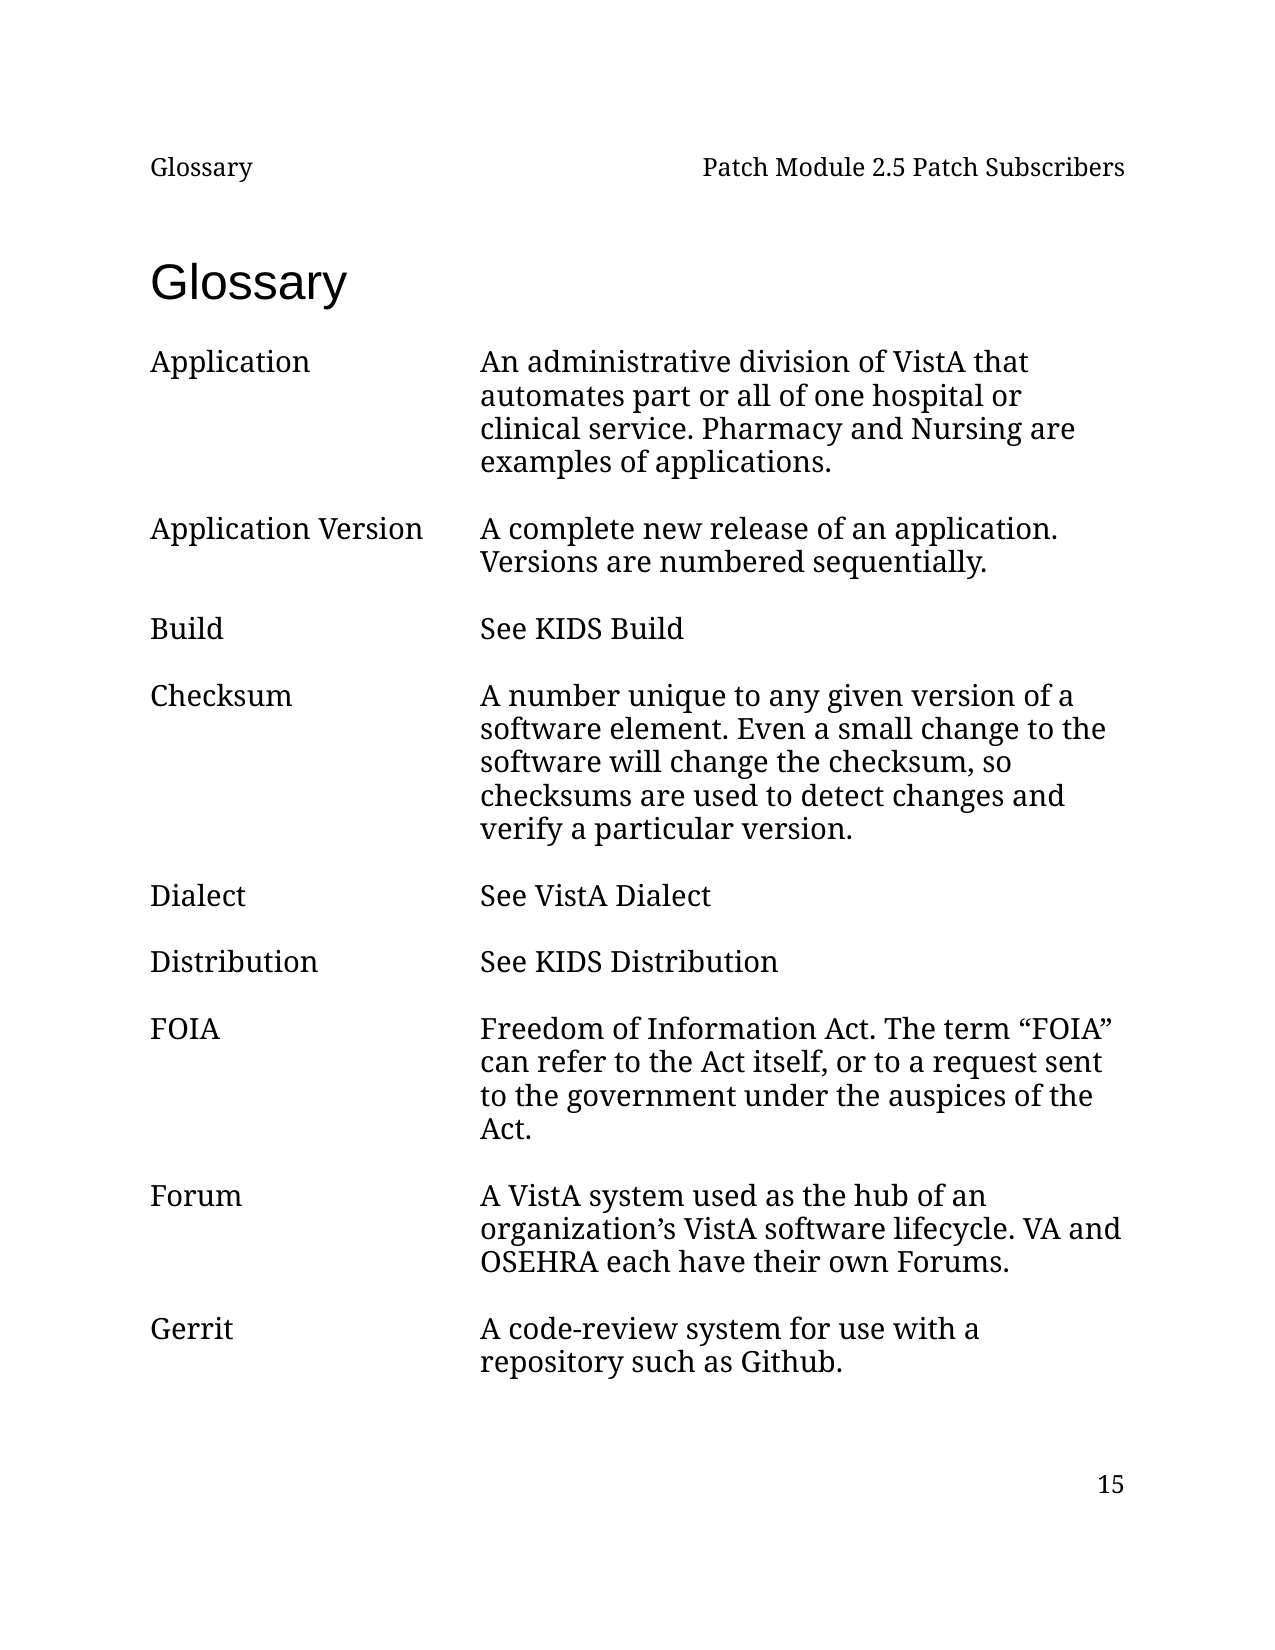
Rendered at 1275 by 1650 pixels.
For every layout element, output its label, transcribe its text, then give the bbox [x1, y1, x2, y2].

text FOIA Freedom of Information Act. The term “FOIA” can refer to the Act itself, or to a request sent to the government under the auspices of the Act. [150, 1013, 1125, 1146]
text Checksum A number unique to any given version of a software element. Even a small change to the software will change the checksum, so checksums are used to detect changes and verify a particular version. [150, 679, 1125, 846]
text Distribution See KIDS Distribution [150, 946, 1125, 979]
text Gerrit A code-review system for use with a repository such as Github. [150, 1313, 1125, 1379]
text Build See KIDS Build [150, 613, 1125, 646]
text Forum A VistA system used as the hub of an organization’s VistA software lifecycle. VA and OSEHRA each have their own Forums. [150, 1179, 1125, 1279]
text Application An administrative division of VistA that automates part or all of one hospital or clinical service. Pharmacy and Nursing are examples of applications. [150, 346, 1125, 479]
text Application Version A complete new release of an application. Versions are numbered sequentially. [150, 513, 1125, 579]
subtitle Glossary [150, 246, 1125, 313]
text Dialect See VistA Dialect [150, 879, 1125, 913]
